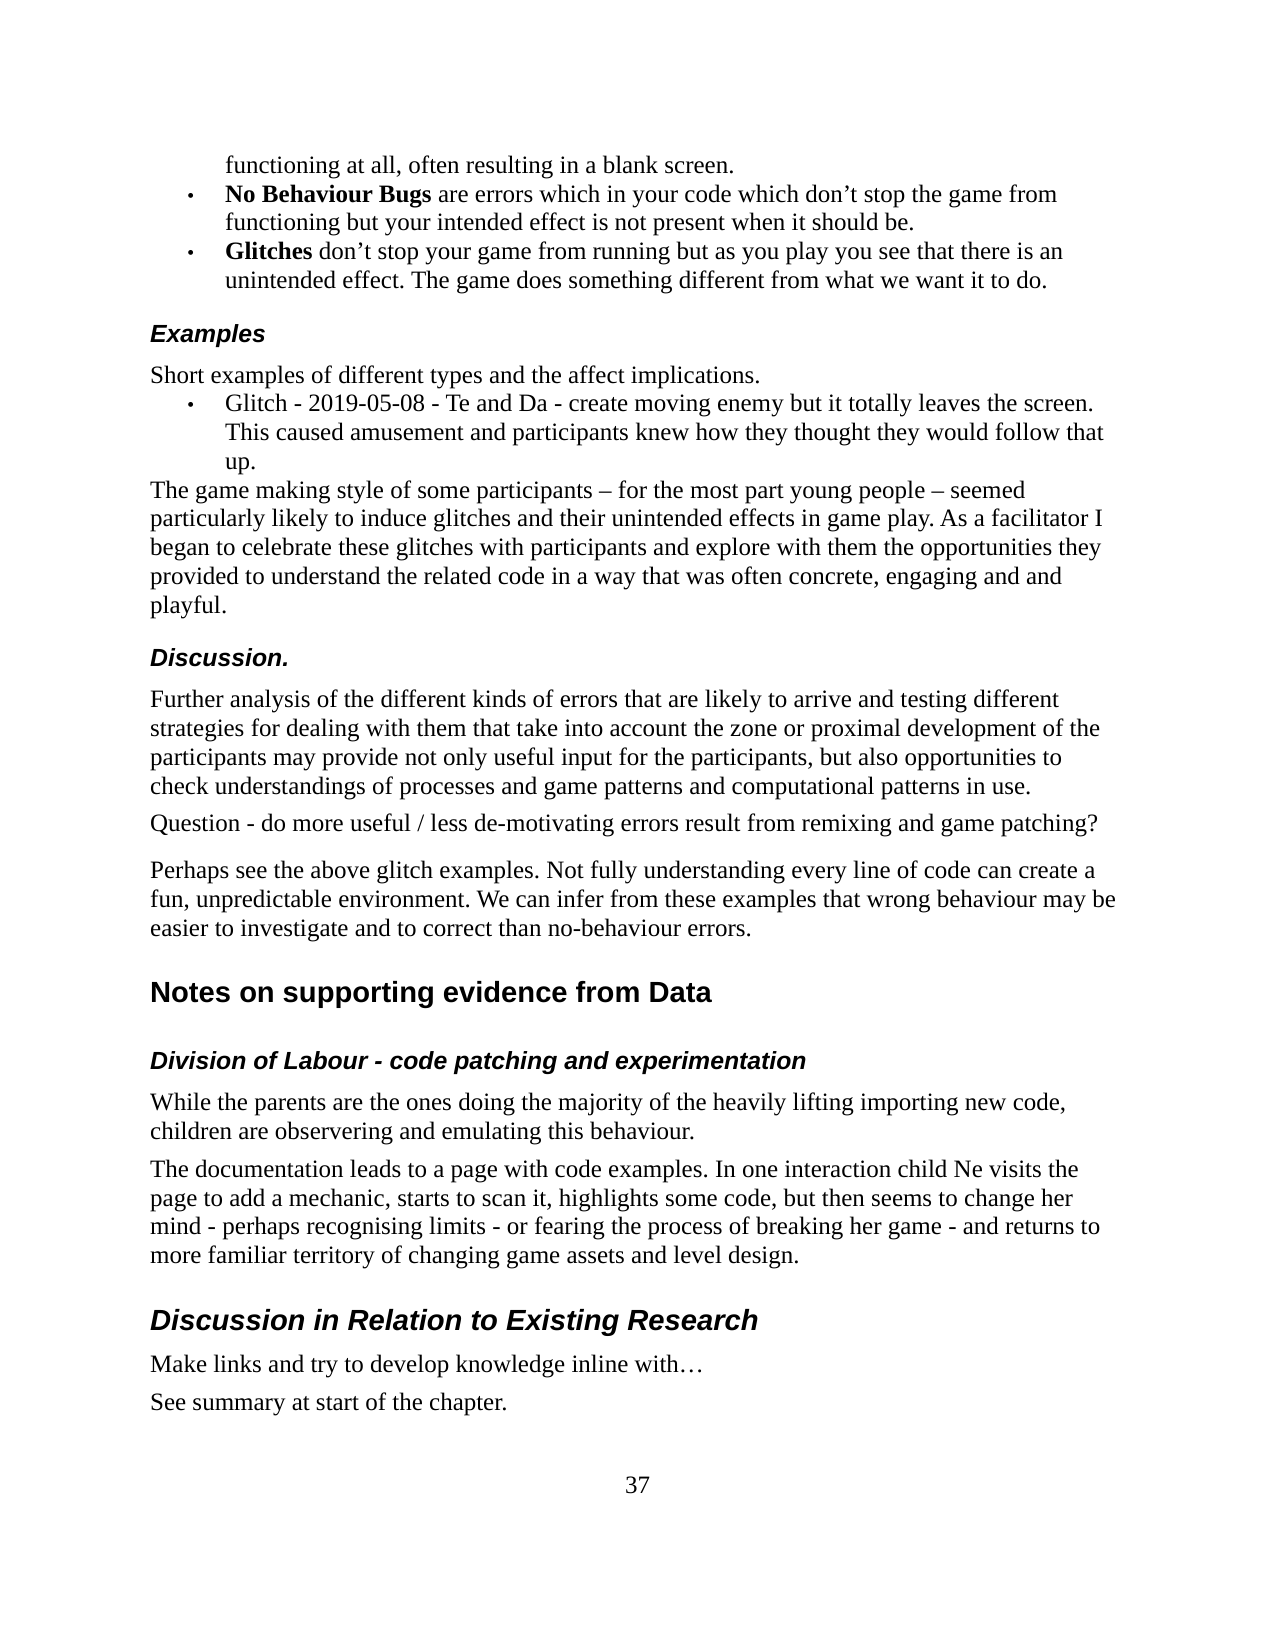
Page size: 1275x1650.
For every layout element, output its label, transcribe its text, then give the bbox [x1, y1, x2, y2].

text While the parents are the ones doing the majority of the heavily lifting importing new code, children are observering and emulating this behaviour. [150, 1087, 1125, 1145]
text The game making style of some participants – for the most part young people – seemed particularly likely to induce glitches and their unintended effects in game play. As a facilitator I began to celebrate these glitches with participants and explore with them the opportunities they provided to understand the related code in a way that was often concrete, engaging and and playful. [150, 475, 1125, 618]
list functioning at all, often resulting in a blank screen. [187, 150, 1125, 179]
text Perhaps see the above glitch examples. Not fully understanding every line of code can create a fun, unpredictable environment. We can infer from these examples that wrong behaviour may be easier to investigate and to correct than no-behaviour errors. [150, 855, 1125, 941]
subtitle Notes on supporting evidence from Data [150, 975, 1125, 1009]
list Glitch - 2019-05-08 - Te and Da - create moving enemy but it totally leaves the screen. This caused amusement and participants knew how they thought they would follow that up. [187, 388, 1125, 475]
subtitle Discussion in Relation to Existing Research [150, 1303, 1125, 1336]
text Make links and try to develop knowledge inline with… [150, 1349, 1125, 1378]
text See summary at start of the chapter. [150, 1387, 1125, 1415]
subtitle Division of Labour - code patching and experimentation [150, 1046, 1125, 1075]
text Short examples of different types and the affect implications. [150, 360, 1125, 388]
text The documentation leads to a page with code examples. In one interaction child Ne visits the page to add a mechanic, starts to scan it, highlights some code, but then seems to change her mind - perhaps recognising limits - or fearing the process of breaking her game - and returns to more familiar territory of changing game assets and level design. [150, 1154, 1125, 1269]
subtitle Examples [150, 319, 1125, 347]
text Further analysis of the different kinds of errors that are likely to arrive and testing different strategies for dealing with them that take into account the zone or proximal development of the participants may provide not only useful input for the participants, but also opportunities to check understandings of processes and game patterns and computational patterns in use. [150, 684, 1125, 799]
text Question - do more useful / less de-motivating errors result from remixing and game patching? [150, 808, 1125, 837]
subtitle Discussion. [150, 643, 1125, 672]
list No Behaviour Bugs are errors which in your code which don’t stop the game from functioning but your intended effect is not present when it should be. [187, 179, 1125, 236]
list Glitches don’t stop your game from running but as you play you see that there is an unintended effect. The game does something different from what we want it to do. [187, 236, 1125, 294]
